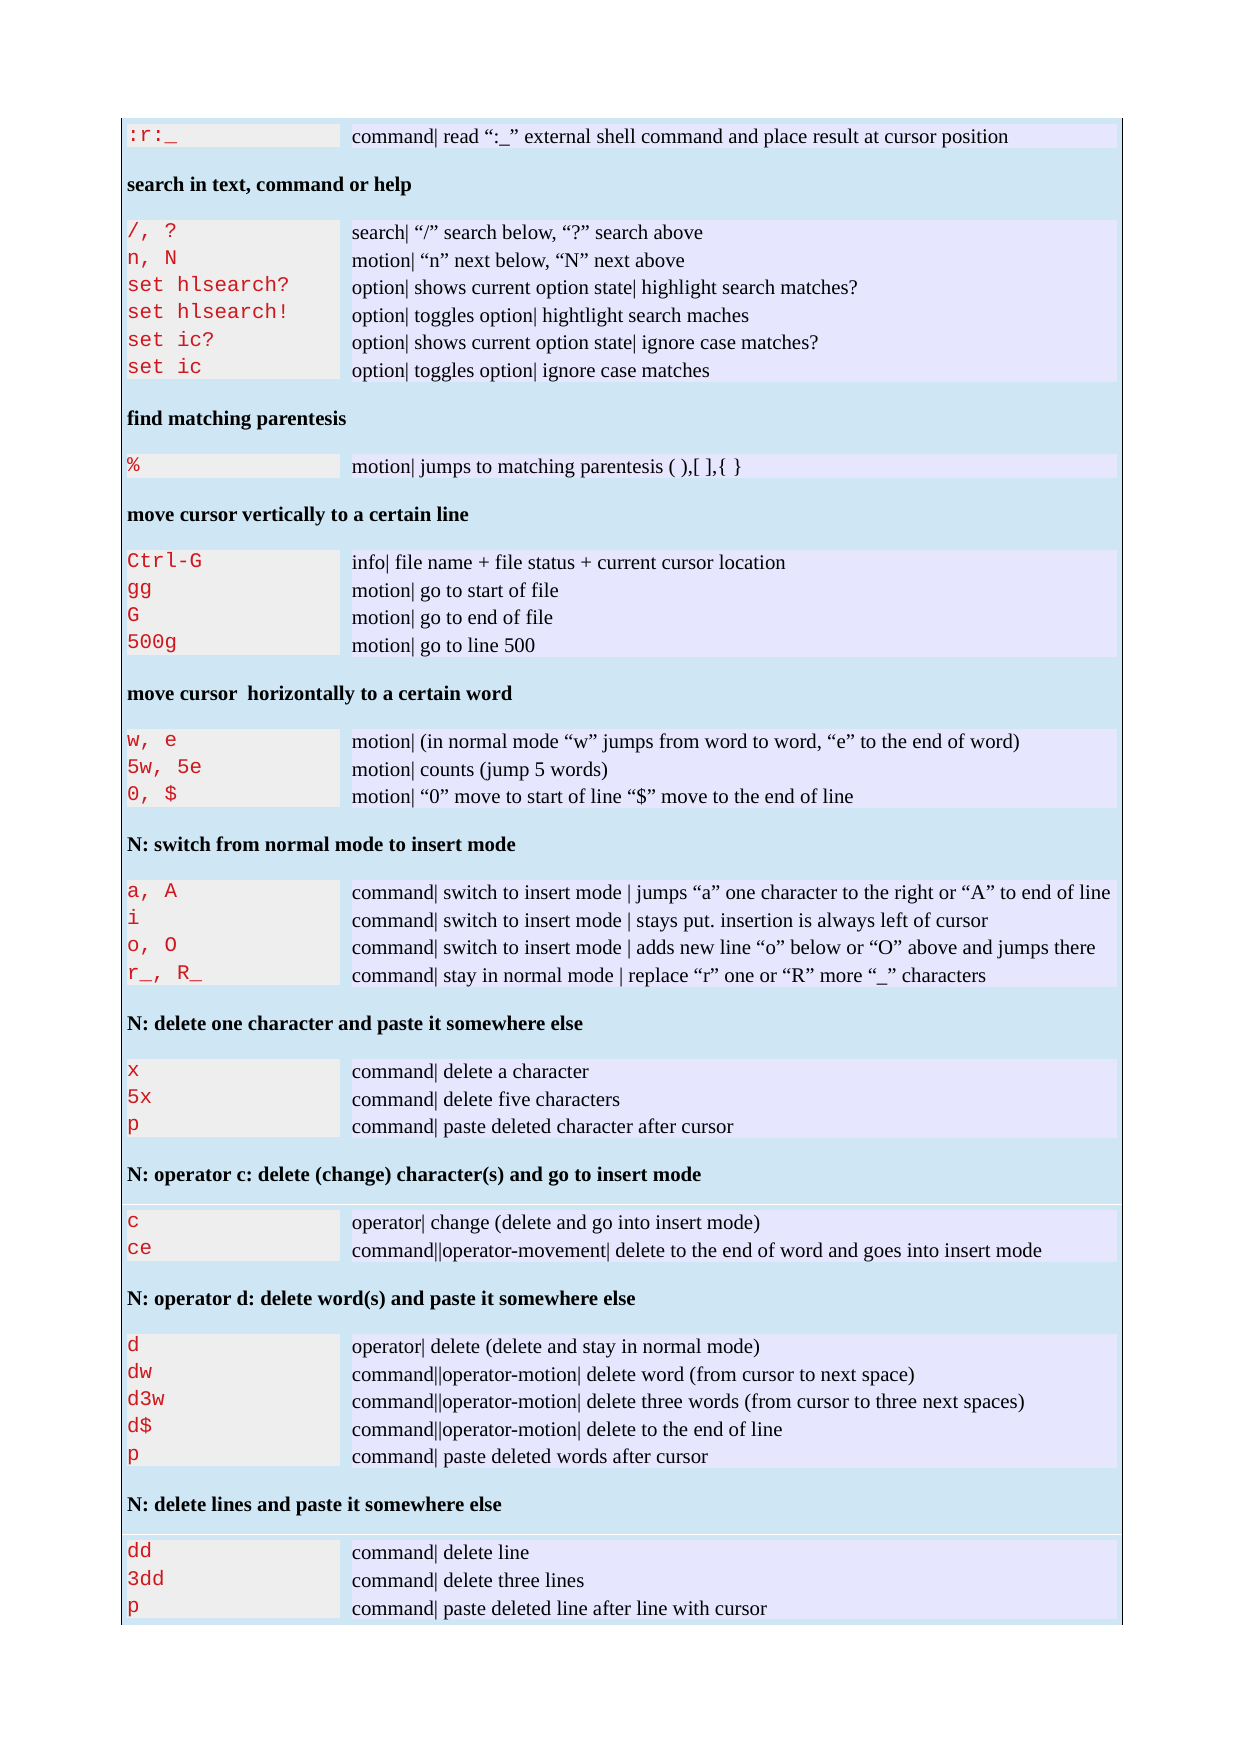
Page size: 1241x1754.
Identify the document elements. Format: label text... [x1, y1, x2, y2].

table_cell c ce [122, 1205, 346, 1268]
table_cell dd 3dd p [122, 1535, 346, 1625]
table_cell N: operator c: delete (change) character(s) and go to insert mode [122, 1144, 1122, 1204]
table_cell move cursor vertically to a certain line [122, 484, 1122, 544]
table_cell a, A i o, O r_, R_ [122, 874, 346, 993]
table_cell move cursor horizontally to a certain word [122, 663, 1122, 723]
table_cell N: switch from normal mode to insert mode [122, 814, 1122, 874]
table_cell search| “/” search below, “?” search above motion| “n” next below, “N” next above option| shows current option state| highlight search matches? option| toggles option| hightlight search maches option| shows current option state| ignore case matches? option| toggles option| ignore case matches [346, 214, 1122, 388]
table_cell :r:_ [122, 118, 346, 154]
table_cell command| read “:_” external shell command and place result at cursor position [346, 118, 1122, 154]
table_cell Ctrl-G gg G 500g [122, 544, 346, 663]
table_cell d dw d3w d$ p [122, 1328, 346, 1474]
table_cell operator| change (delete and go into insert mode) command||operator-movement| delete to the end of word and goes into insert mode [346, 1205, 1122, 1268]
table_cell command| switch to insert mode | jumps “a” one character to the right or “A” to end of line command| switch to insert mode | stays put. insertion is always left of cursor command| switch to insert mode | adds new line “o” below or “O” above and jumps there command| stay in normal mode | replace “r” one or “R” more “_” characters [346, 874, 1122, 993]
table_cell command| delete a character command| delete five characters command| paste deleted character after cursor [346, 1053, 1122, 1144]
table_cell N: delete one character and paste it somewhere else [122, 993, 1122, 1053]
table_cell motion| (in normal mode “w” jumps from word to word, “e” to the end of word) motion| counts (jump 5 words) motion| “0” move to start of line “$” move to the end of line [346, 723, 1122, 814]
table_cell x 5x p [122, 1053, 346, 1144]
table_cell info| file name + file status + current cursor location motion| go to start of file motion| go to end of file motion| go to line 500 [346, 544, 1122, 663]
table_cell command| delete line command| delete three lines command| paste deleted line after line with cursor [346, 1535, 1122, 1625]
table_cell w, e 5w, 5e 0, $ [122, 723, 346, 814]
table_cell /, ? n, N set hlsearch? set hlsearch! set ic? set ic [122, 214, 346, 388]
table_cell % [122, 448, 346, 484]
table_cell find matching parentesis [122, 388, 1122, 448]
table_cell N: operator d: delete word(s) and paste it somewhere else [122, 1268, 1122, 1328]
table_cell operator| delete (delete and stay in normal mode) command||operator-motion| delete word (from cursor to next space) command||operator-motion| delete three words (from cursor to three next spaces) command||operator-motion| delete to the end of line command| paste deleted words after cursor [346, 1328, 1122, 1474]
table_cell search in text, command or help [122, 154, 1122, 214]
table_cell motion| jumps to matching parentesis ( ),[ ],{ } [346, 448, 1122, 484]
table_cell N: delete lines and paste it somewhere else [122, 1474, 1122, 1534]
